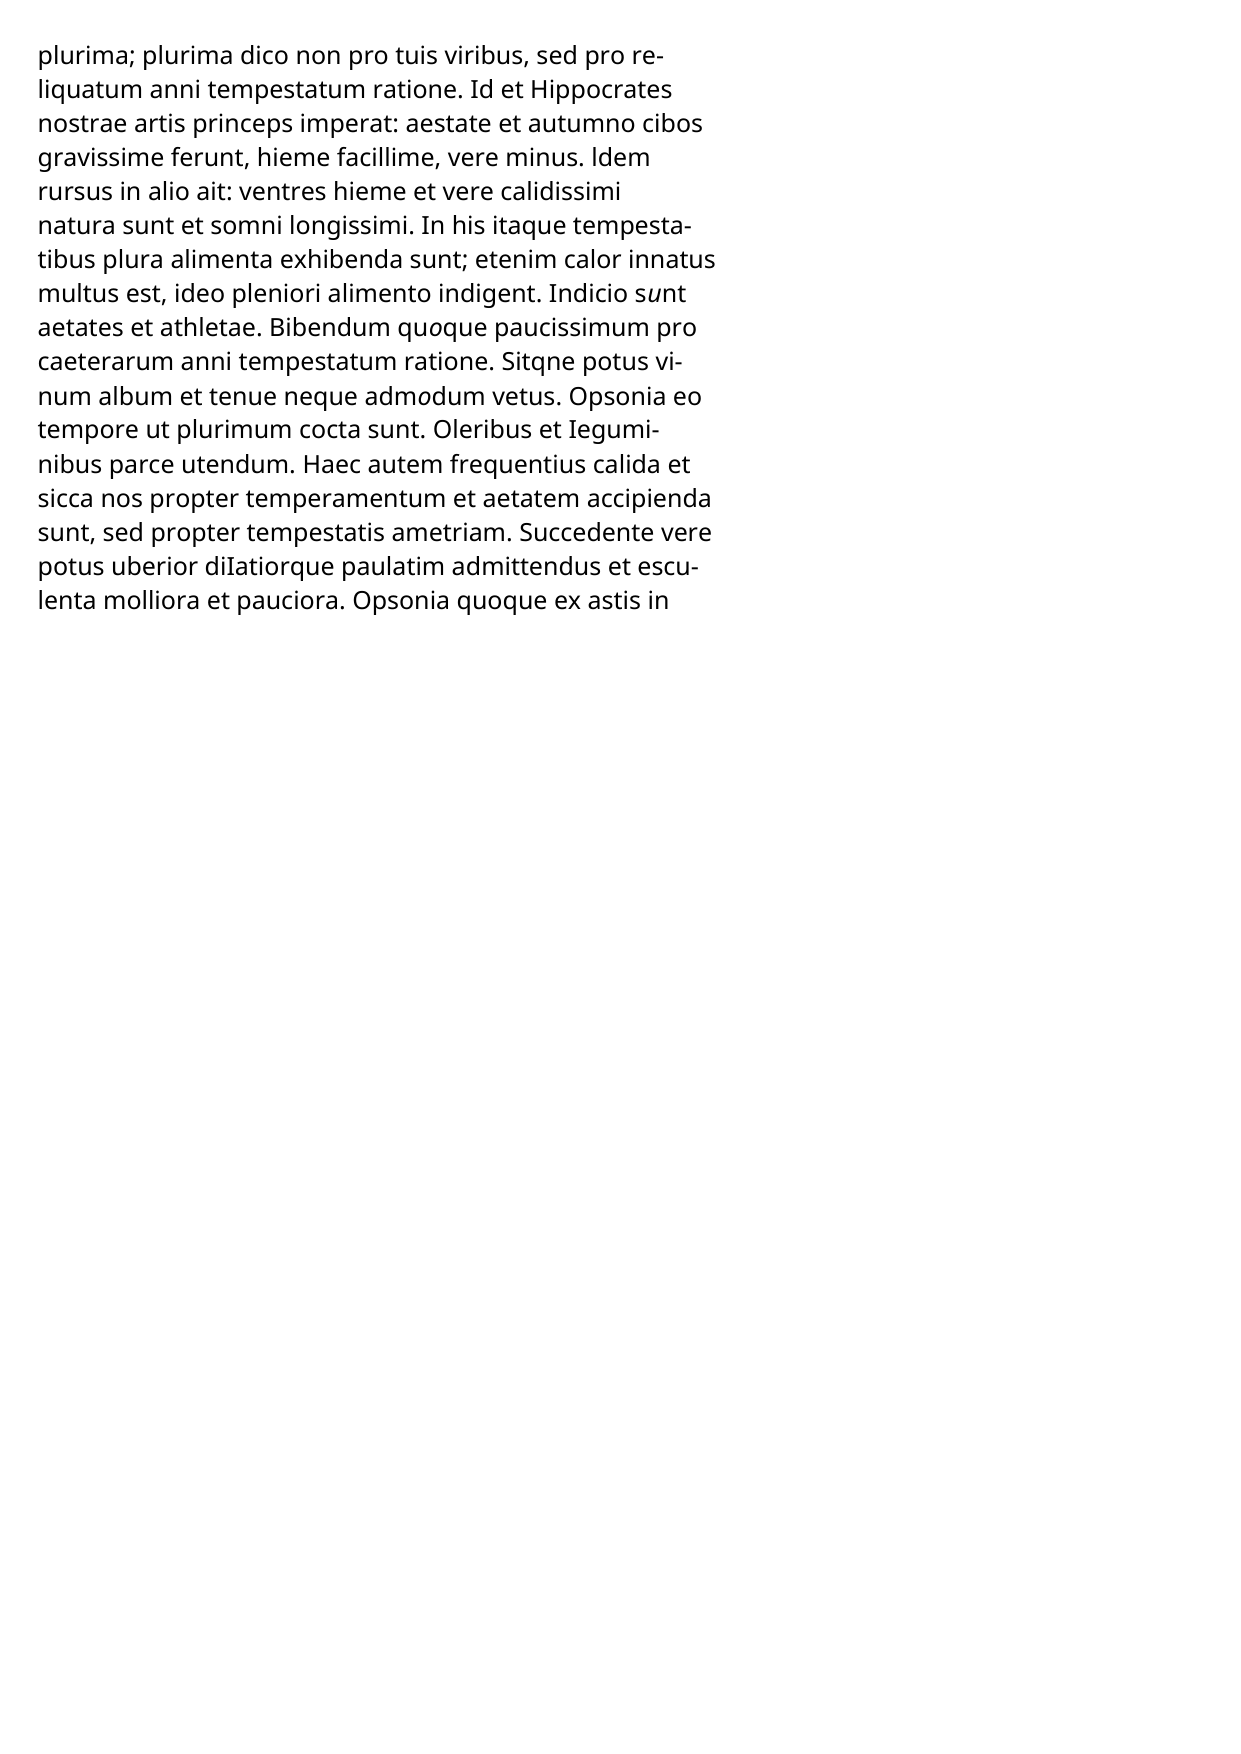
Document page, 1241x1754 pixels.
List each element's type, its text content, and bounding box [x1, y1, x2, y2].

text plurima; plurima dico non pro tuis viribus, sed pro re- liquatum anni tempestatum ratione. Id et Hippocrates nostrae artis princeps imperat: aestate et autumno cibos gravissime ferunt, hieme facillime, vere minus. ldem rursus in alio ait: ventres hieme et vere calidissimi natura sunt et somni longissimi. In his itaque tempesta- tibus plura alimenta exhibenda sunt; etenim calor innatus multus est, ideo pleniori alimento indigent. Indicio sunt aetates et athletae. Bibendum quoque paucissimum pro caeterarum anni tempestatum ratione. Sitqne potus vi- num album et tenue neque admodum vetus. Opsonia eo tempore ut plurimum cocta sunt. Oleribus et Iegumi- nibus parce utendum. Haec autem frequentius calida et sicca nos propter temperamentum et aetatem accipienda sunt, sed propter tempestatis ametriam. Succedente vere potus uberior diIatiorque paulatim admittendus et escu- lenta molliora et pauciora. Opsonia quoque ex astis in [37, 37, 1203, 617]
